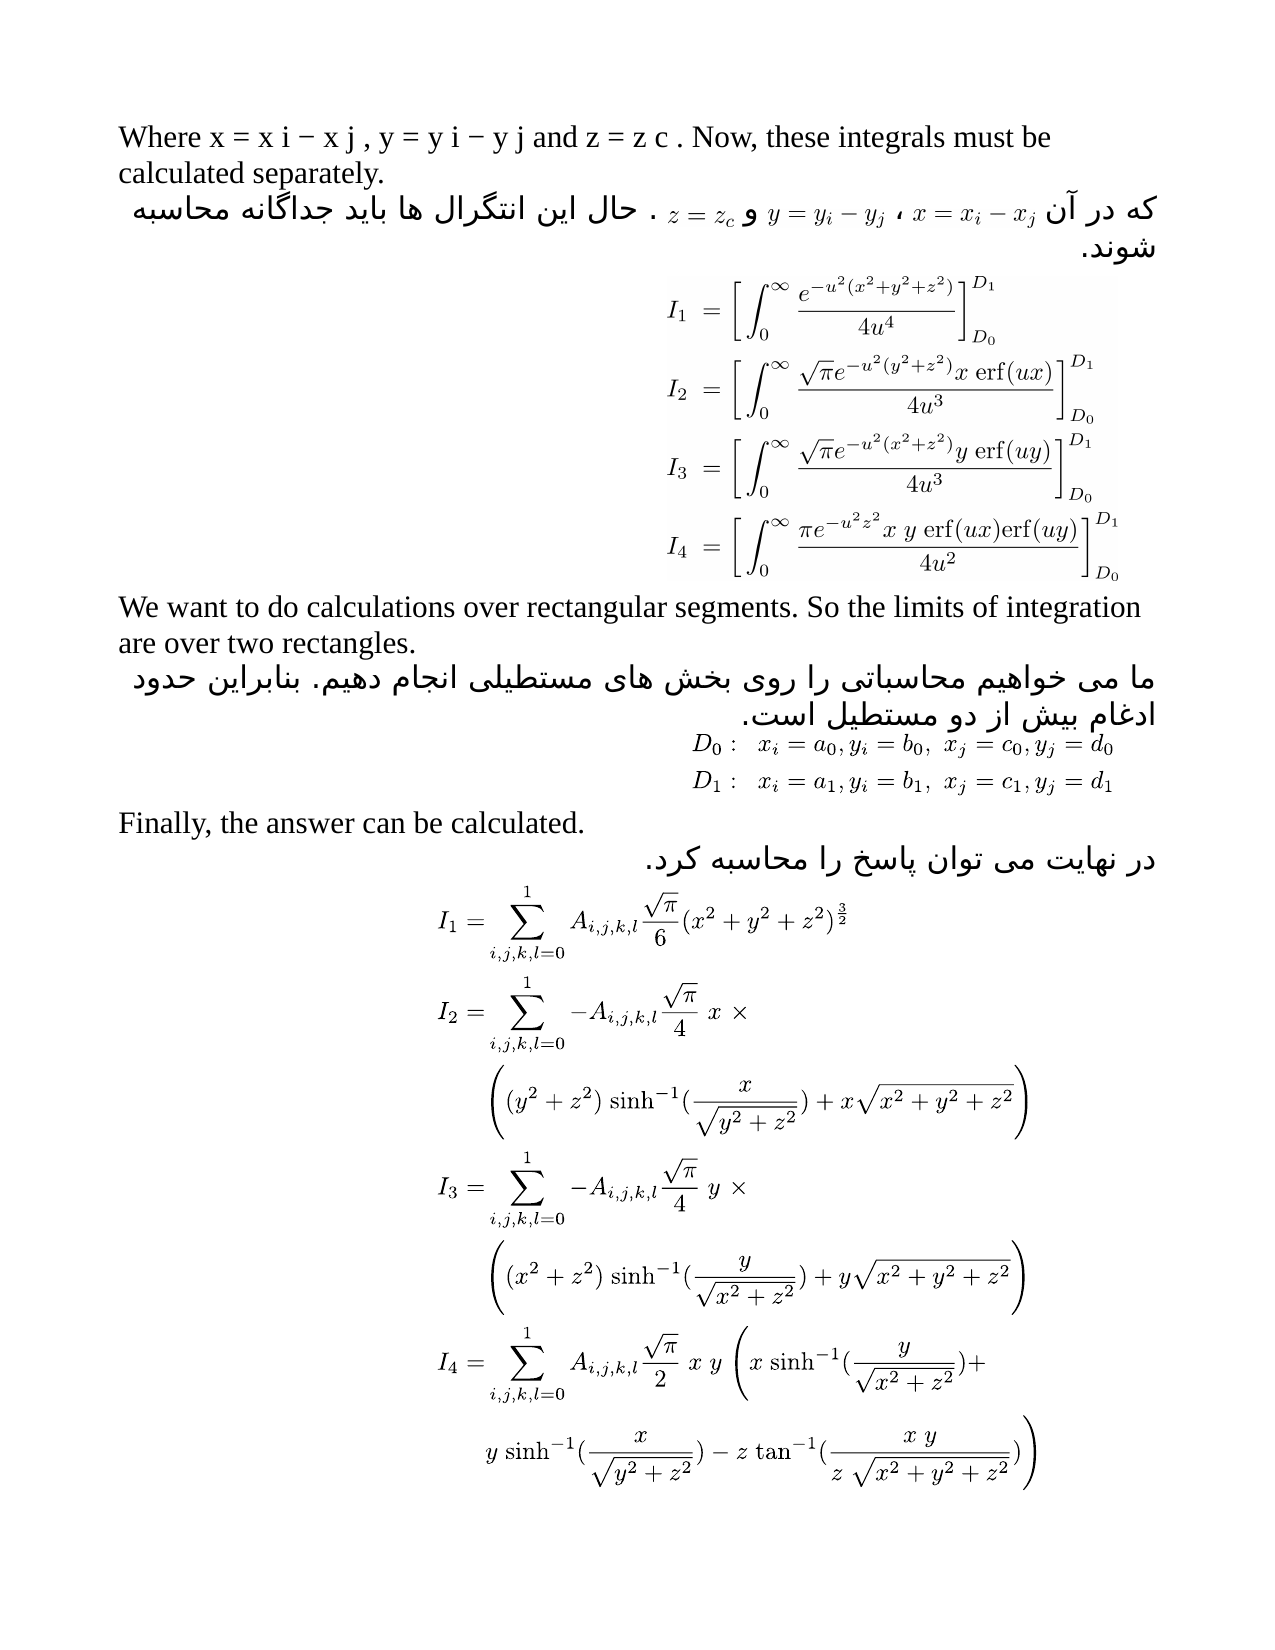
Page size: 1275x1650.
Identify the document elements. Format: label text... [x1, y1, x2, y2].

picture [913, 209, 1035, 228]
picture [768, 209, 884, 228]
picture [668, 211, 734, 227]
text که در آن ، و . حال این انتگرال ها باید جداگانه محاسبه شوند. [118, 190, 1157, 264]
text Finally, the answer can be calculated. [118, 804, 1157, 840]
picture [667, 276, 1118, 581]
text در نهایت می توان پاسخ را محاسبه کرد. [118, 840, 1157, 877]
text ما می خواهیم محاسباتی را روی بخش های مستطیلی انجام دهیم. بنابراین حدود ادغام بیش از دو مستطیل است. [118, 660, 1157, 732]
text We want to do calculations over rectangular segments. So the limits of integration are over two rectangles. [118, 588, 1157, 660]
text Where x = x i − x j , y = y i − y j and z = z c . Now, these integrals must be calculated separately. [118, 118, 1157, 190]
